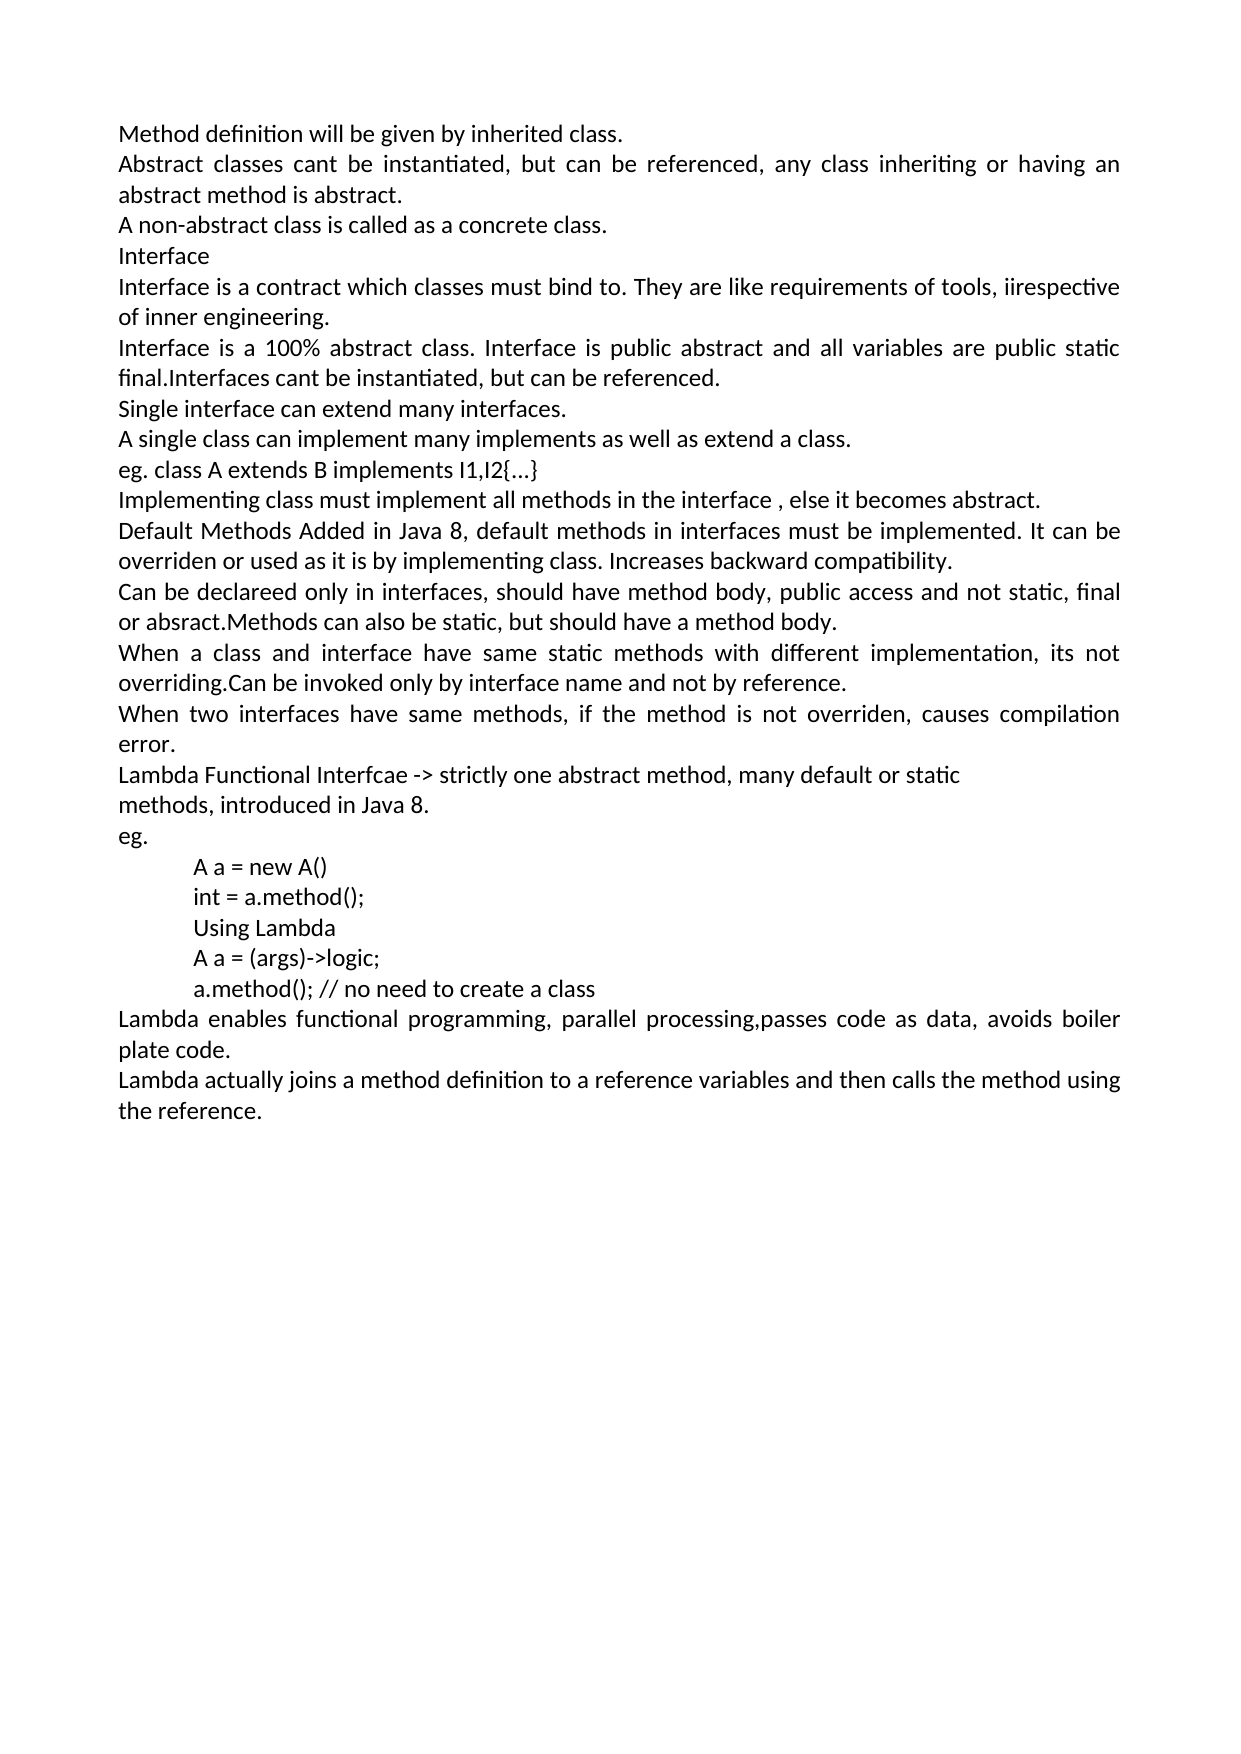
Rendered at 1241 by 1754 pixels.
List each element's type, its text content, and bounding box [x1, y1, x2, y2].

text Using Lambda [193, 912, 1122, 942]
text Interface is a contract which classes must bind to. They are like requirements of tools, iirespective of inner engineering. [118, 271, 1122, 332]
text A a = new A() [193, 851, 1122, 881]
text Interface is a 100% abstract class. Interface is public abstract and all variables are public static final.Interfaces cant be instantiated, but can be referenced. [118, 332, 1122, 393]
text Abstract classes cant be instantiated, but can be referenced, any class inheriting or having an abstract method is abstract. [118, 149, 1122, 210]
text Lambda actually joins a method definition to a reference variables and then calls the method using the reference. [118, 1064, 1122, 1125]
text A a = (args)->logic; [193, 942, 1122, 973]
text Single interface can extend many interfaces. [118, 393, 1122, 423]
text Default Methods Added in Java 8, default methods in interfaces must be implemented. It can be overriden or used as it is by implementing class. Increases backward compatibility. [118, 515, 1122, 576]
text Method definition will be given by inherited class. [118, 118, 1122, 149]
text methods, introduced in Java 8. [118, 789, 1122, 820]
text When a class and interface have same static methods with different implementation, its not overriding.Can be invoked only by interface name and not by reference. [118, 637, 1122, 698]
text int = a.method(); [193, 881, 1122, 912]
text A single class can implement many implements as well as extend a class. [118, 423, 1122, 454]
text eg. [118, 820, 1122, 851]
text Lambda enables functional programming, parallel processing,passes code as data, avoids boiler plate code. [118, 1003, 1122, 1064]
text Lambda Functional Interfcae -> strictly one abstract method, many default or static [118, 759, 1122, 789]
text Can be declareed only in interfaces, should have method body, public access and not static, final or absract.Methods can also be static, but should have a method body. [118, 576, 1122, 637]
text A non-abstract class is called as a concrete class. [118, 210, 1122, 240]
text Implementing class must implement all methods in the interface , else it becomes abstract. [118, 484, 1122, 515]
text a.method(); // no need to create a class [193, 973, 1122, 1003]
text Interface [118, 240, 1122, 271]
text eg. class A extends B implements I1,I2{...} [118, 454, 1122, 484]
text When two interfaces have same methods, if the method is not overriden, causes compilation error. [118, 698, 1122, 759]
